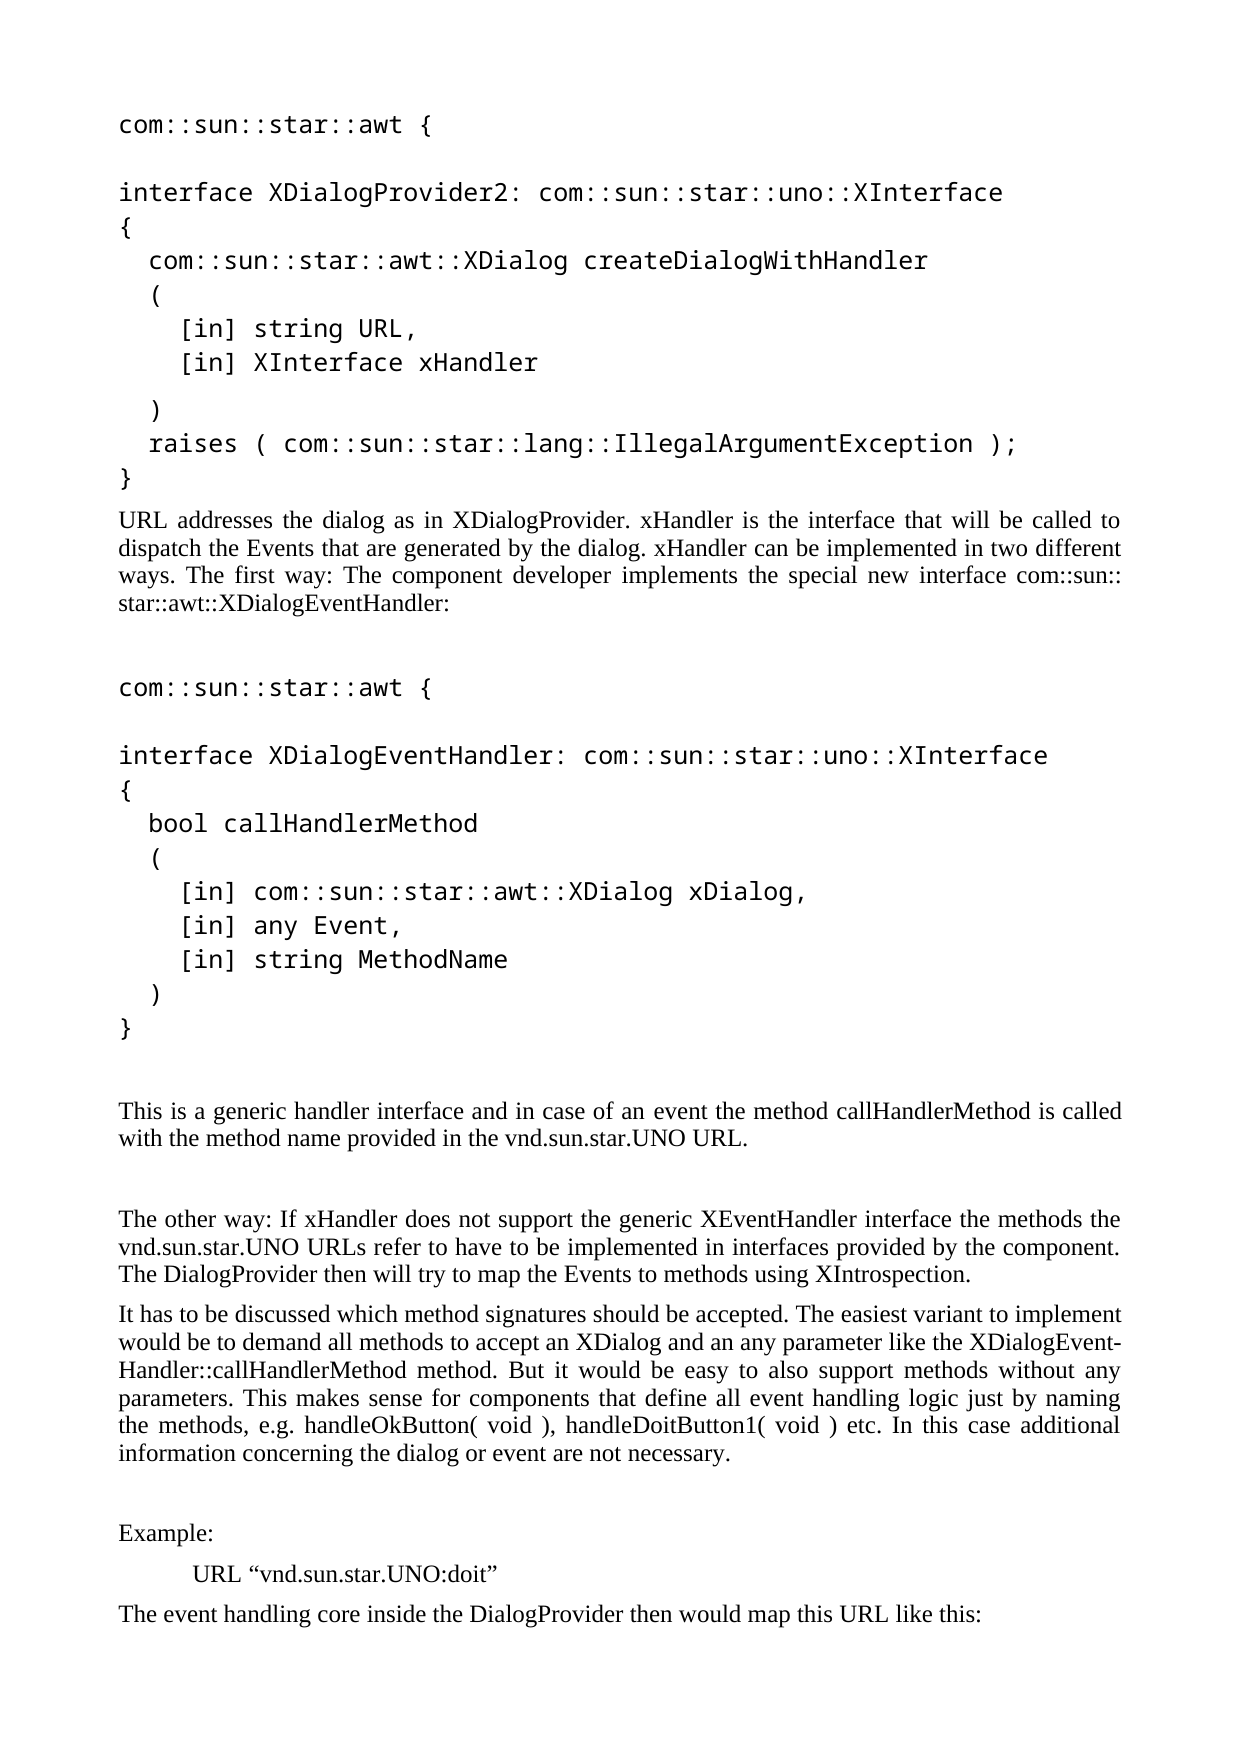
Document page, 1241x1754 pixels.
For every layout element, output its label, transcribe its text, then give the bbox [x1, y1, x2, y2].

text ) raises ( com::sun::star::lang::IllegalArgumentException ); } [118, 391, 1122, 493]
text URL addresses the dialog as in XDialogProvider. xHandler is the interface that will be called to dispatch the Events that are generated by the dialog. xHandler can be implemented in two different ways. The first way: The component developer implements the special new interface com::sun:: star::awt::XDialogEventHandler: [118, 506, 1122, 617]
text com::sun::star::awt { interface XDialogEventHandler: com::sun::star::uno::XInterface { bool callHandlerMethod ( [in] com::sun::star::awt::XDialog xDialog, [in] any Event, [in] string MethodName ) } [118, 669, 1122, 1044]
text com::sun::star::awt { interface XDialogProvider2: com::sun::star::uno::XInterface { com::sun::star::awt::XDialog createDialogWithHandler ( [in] string URL, [in] XInterface xHandler [118, 106, 1122, 379]
text It has to be discussed which method signatures should be accepted. The easiest variant to implement would be to demand all methods to accept an XDialog and an any parameter like the XDialogEvent-Handler::callHandlerMethod method. But it would be easy to also support methods without any parameters. This makes sense for components that define all event handling logic just by naming the methods, e.g. handleOkButton( void ), handleDoitButton1( void ) etc. In this case additional information concerning the dialog or event are not necessary. [118, 1301, 1122, 1467]
text The other way: If xHandler does not support the generic XEventHandler interface the methods the vnd.sun.star.UNO URLs refer to have to be implemented in interfaces provided by the component. The DialogProvider then will try to map the Events to methods using XIntrospection. [118, 1205, 1122, 1288]
text Example: [118, 1519, 1122, 1547]
text URL “vnd.sun.star.UNO:doit” [118, 1560, 1122, 1587]
text This is a generic handler interface and in case of an event the method callHandlerMethod is called with the method name provided in the vnd.sun.star.UNO URL. [118, 1097, 1122, 1152]
text The event handling core inside the DialogProvider then would map this URL like this: [118, 1600, 1122, 1628]
